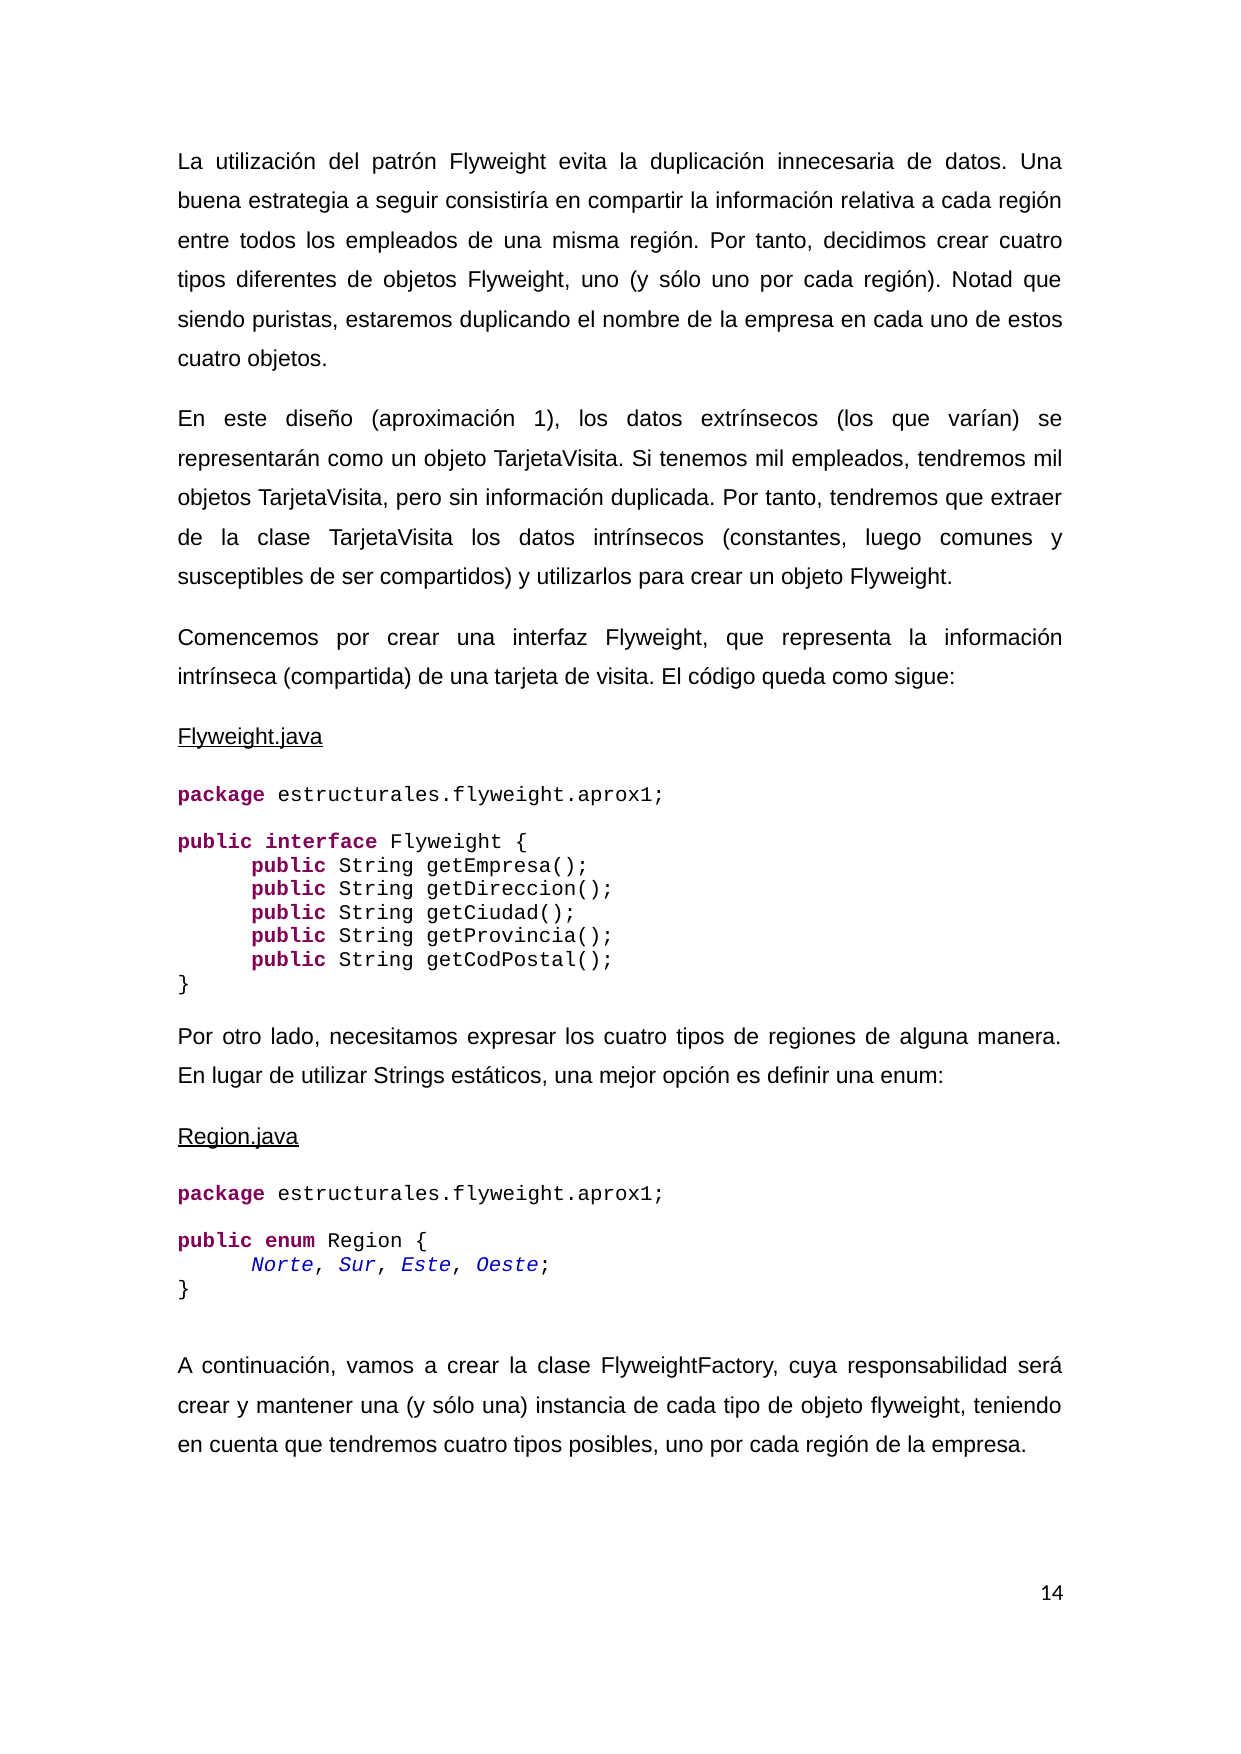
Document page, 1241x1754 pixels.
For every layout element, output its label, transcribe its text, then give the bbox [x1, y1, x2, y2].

text public String getCiudad(); [177, 902, 1063, 926]
text public String getEmpresa(); [177, 854, 1063, 878]
text public String getProvincia(); [177, 926, 1063, 949]
text Comencemos por crear una interfaz Flyweight, que representa la información intrínseca (compartida) de una tarjeta de visita. El código queda como sigue: [177, 623, 1063, 689]
text package estructurales.flyweight.aprox1; [177, 784, 1063, 807]
text A continuación, vamos a crear la clase FlyweightFactory, cuya responsabilidad será crear y mantener una (y sólo una) instancia de cada tipo de objeto flyweight, teniendo en cuenta que tendremos cuatro tipos posibles, uno por cada región de la empresa. [177, 1352, 1063, 1457]
text } [177, 973, 1063, 996]
text } [177, 1277, 1063, 1301]
text public interface Flyweight { [177, 831, 1063, 854]
text public enum Region { [177, 1230, 1063, 1254]
text La utilización del patrón Flyweight evita la duplicación innecesaria de datos. Una buena estrategia a seguir consistiría en compartir la información relativa a cada región entre todos los empleados de una misma región. Por tanto, decidimos crear cuatro tipos diferentes de objetos Flyweight, uno (y sólo uno por cada región). Notad que siendo puristas, estaremos duplicando el nombre de la empresa en cada uno de estos cuatro objetos. [177, 148, 1063, 371]
text En este diseño (aproximación 1), los datos extrínsecos (los que varían) se representarán como un objeto TarjetaVisita. Si tenemos mil empleados, tendremos mil objetos TarjetaVisita, pero sin información duplicada. Por tanto, tendremos que extraer de la clase TarjetaVisita los datos intrínsecos (constantes, luego comunes y susceptibles de ser compartidos) y utilizarlos para crear un objeto Flyweight. [177, 405, 1063, 589]
text public String getDireccion(); [177, 878, 1063, 902]
text Flyweight.java [177, 723, 1063, 750]
text Region.java [177, 1123, 1063, 1149]
text Por otro lado, necesitamos expresar los cuatro tipos de regiones de alguna manera. En lugar de utilizar Strings estáticos, una mejor opción es definir una enum: [177, 1023, 1063, 1089]
text public String getCodPostal(); [177, 949, 1063, 973]
text package estructurales.flyweight.aprox1; [177, 1183, 1063, 1207]
text Norte, Sur, Este, Oeste; [177, 1254, 1063, 1277]
